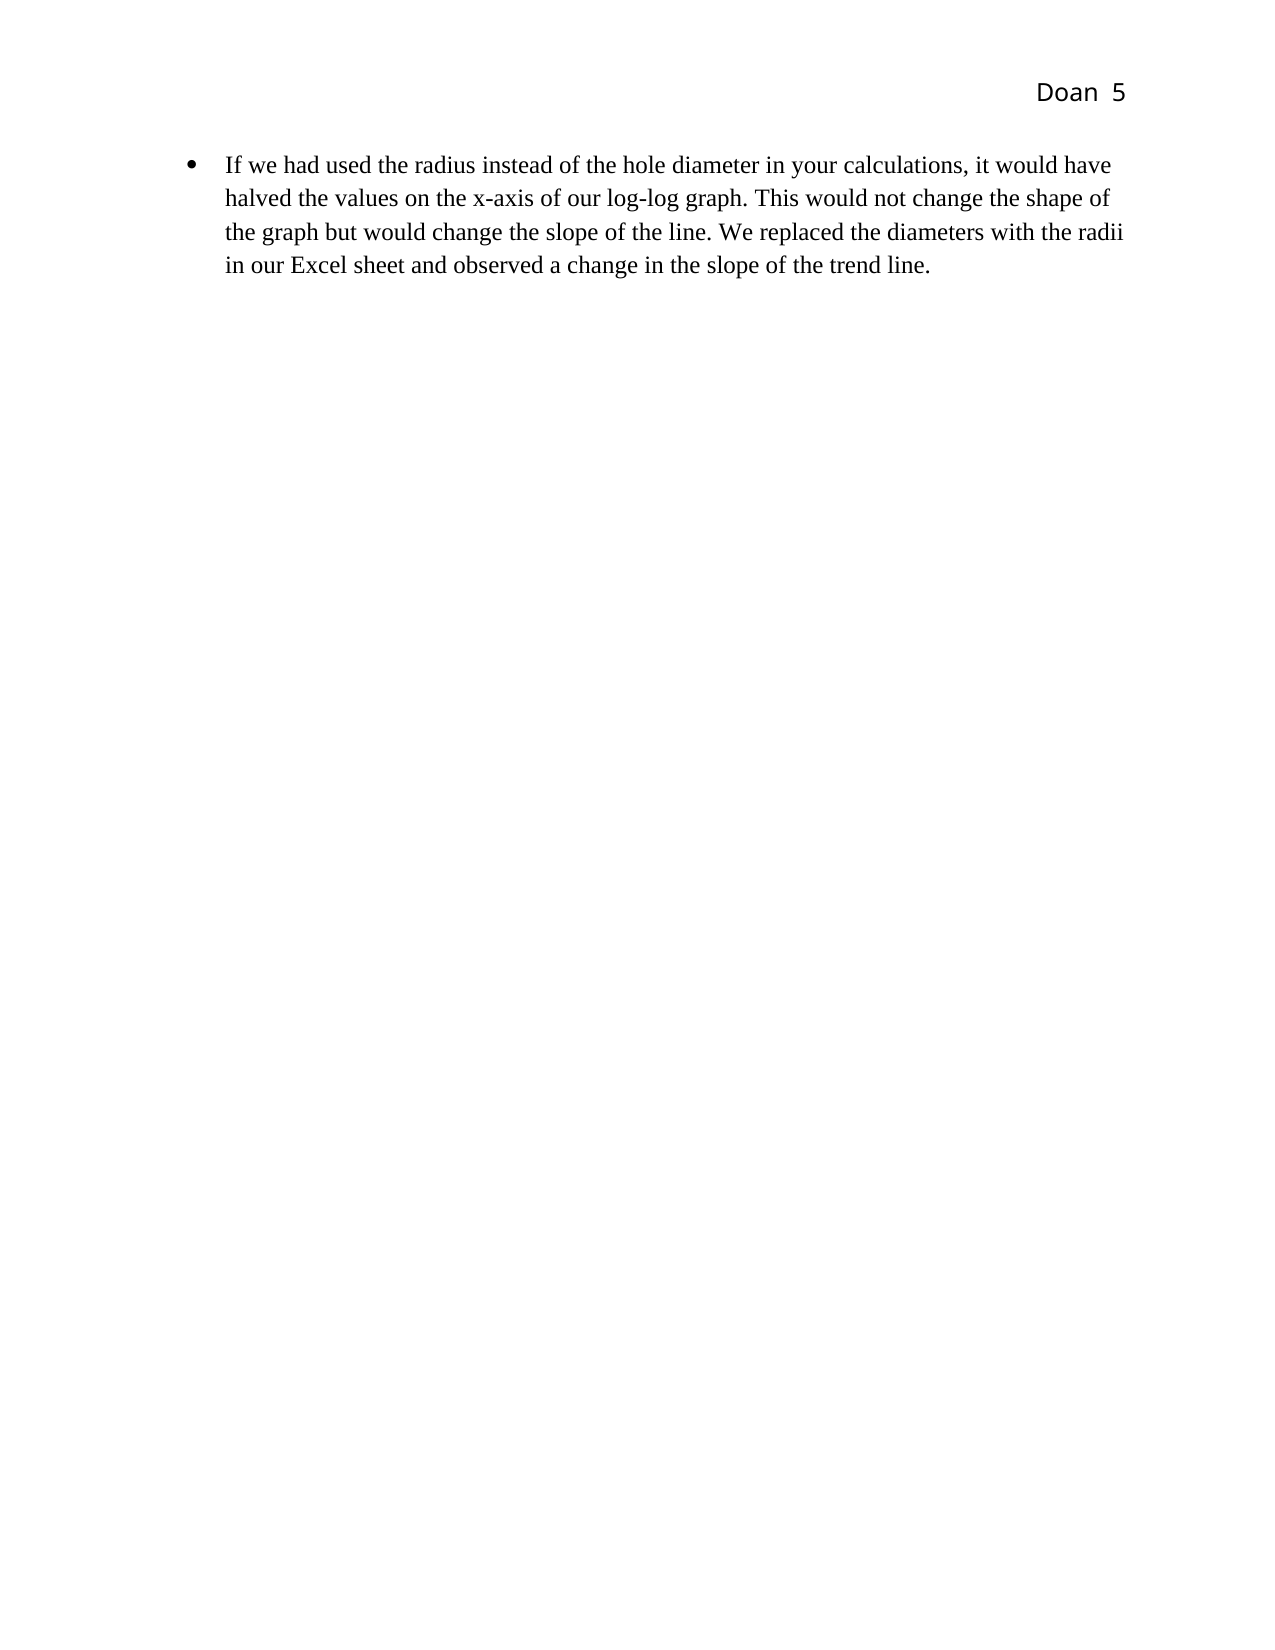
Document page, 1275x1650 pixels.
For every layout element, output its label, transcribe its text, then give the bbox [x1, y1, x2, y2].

list If we had used the radius instead of the hole diameter in your calculations, it would have halved the values on the x-axis of our log-log graph. This would not change the shape of the graph but would change the slope of the line. We replaced the diameters with the radii in our Excel sheet and observed a change in the slope of the trend line. [187, 150, 1125, 279]
